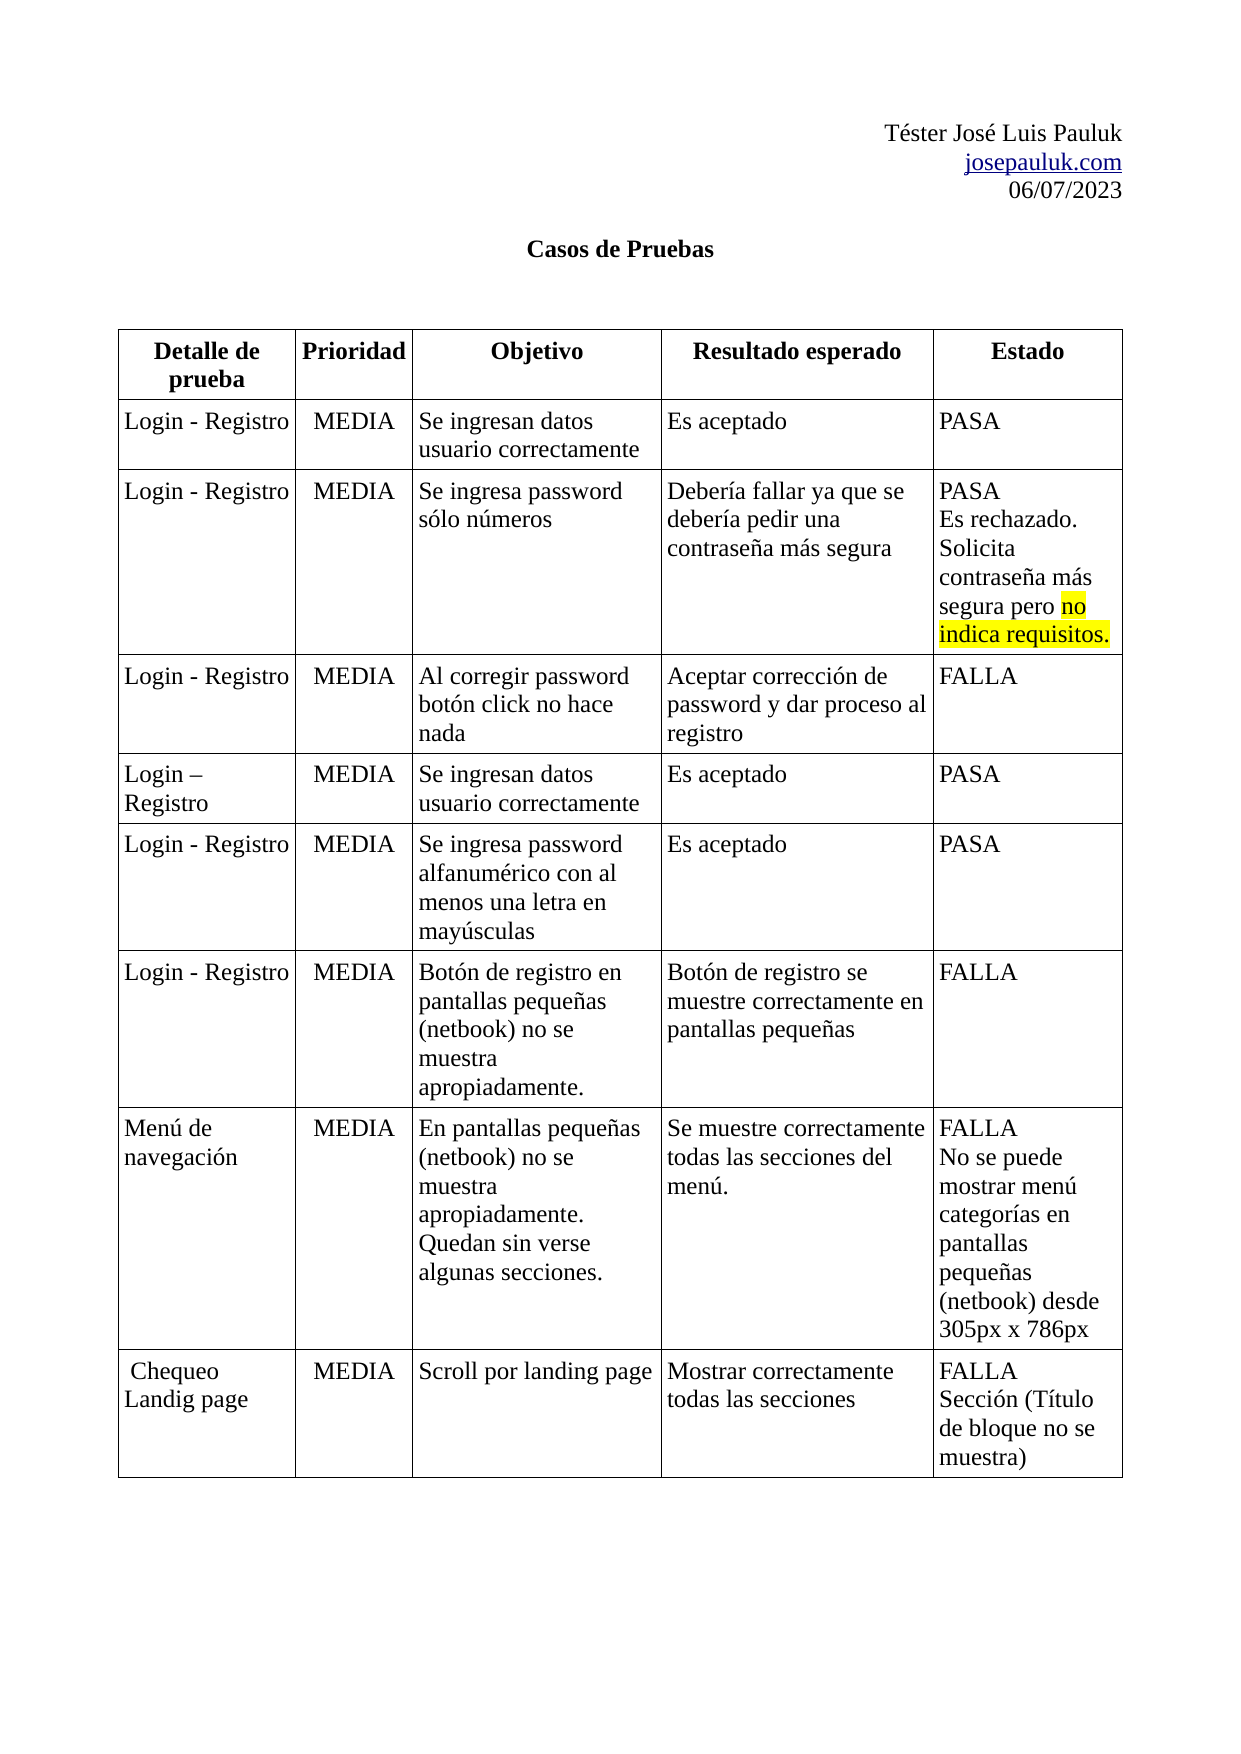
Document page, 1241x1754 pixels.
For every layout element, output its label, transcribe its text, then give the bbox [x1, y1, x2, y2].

table_cell Aceptar corrección de password y dar proceso al registro [662, 655, 933, 753]
table_cell MEDIA [296, 1108, 412, 1349]
table_cell FALLA Sección (Título de bloque no se muestra) [934, 1350, 1122, 1477]
table_header Resultado esperado [662, 330, 933, 399]
table_header Prioridad [296, 330, 412, 399]
table_cell MEDIA [296, 655, 412, 753]
table_cell MEDIA [296, 470, 412, 654]
table_cell PASA Es rechazado. Solicita contraseña más segura pero no indica requisitos. [934, 470, 1122, 654]
table_cell FALLA [934, 951, 1122, 1107]
table_header Detalle de prueba [119, 330, 295, 399]
table_cell Debería fallar ya que se debería pedir una contraseña más segura [662, 470, 933, 654]
table_cell FALLA [934, 655, 1122, 753]
table_cell MEDIA [296, 824, 412, 950]
table_cell Se ingresan datos usuario correctamente [413, 754, 661, 823]
table_cell Login - Registro [119, 951, 295, 1107]
table_cell Botón de registro se muestre correctamente en pantallas pequeñas [662, 951, 933, 1107]
table_cell PASA [934, 824, 1122, 950]
table_cell Al corregir password botón click no hace nada [413, 655, 661, 753]
table_cell MEDIA [296, 1350, 412, 1477]
table_cell Login - Registro [119, 824, 295, 950]
table_cell Es aceptado [662, 754, 933, 823]
table_cell Mostrar correctamente todas las secciones [662, 1350, 933, 1477]
table_cell PASA [934, 400, 1122, 469]
table_header Estado [934, 330, 1122, 399]
table_cell Es aceptado [662, 400, 933, 469]
table_cell Se ingresan datos usuario correctamente [413, 400, 661, 469]
table_cell Chequeo Landig page [119, 1350, 295, 1477]
table_cell MEDIA [296, 754, 412, 823]
table_cell PASA [934, 754, 1122, 823]
table_cell Botón de registro en pantallas pequeñas (netbook) no se muestra apropiadamente. [413, 951, 661, 1107]
table_cell Se muestre correctamente todas las secciones del menú. [662, 1108, 933, 1349]
table_cell Scroll por landing page [413, 1350, 661, 1477]
table_cell FALLA No se puede mostrar menú categorías en pantallas pequeñas (netbook) desde 305px x 786px [934, 1108, 1122, 1349]
table_cell Login - Registro [119, 470, 295, 654]
table_header Objetivo [413, 330, 661, 399]
table_cell En pantallas pequeñas (netbook) no se muestra apropiadamente. Quedan sin verse algunas secciones. [413, 1108, 661, 1349]
table_cell Login - Registro [119, 655, 295, 753]
table_cell Es aceptado [662, 824, 933, 950]
table_cell Se ingresa password alfanumérico con al menos una letra en mayúsculas [413, 824, 661, 950]
table_cell MEDIA [296, 951, 412, 1107]
table_cell MEDIA [296, 400, 412, 469]
table_cell Login – Registro [119, 754, 295, 823]
text Casos de Pruebas [118, 234, 1122, 263]
table_cell Se ingresa password sólo números [413, 470, 661, 654]
table_cell Menú de navegación [119, 1108, 295, 1349]
table_cell Login - Registro [119, 400, 295, 469]
